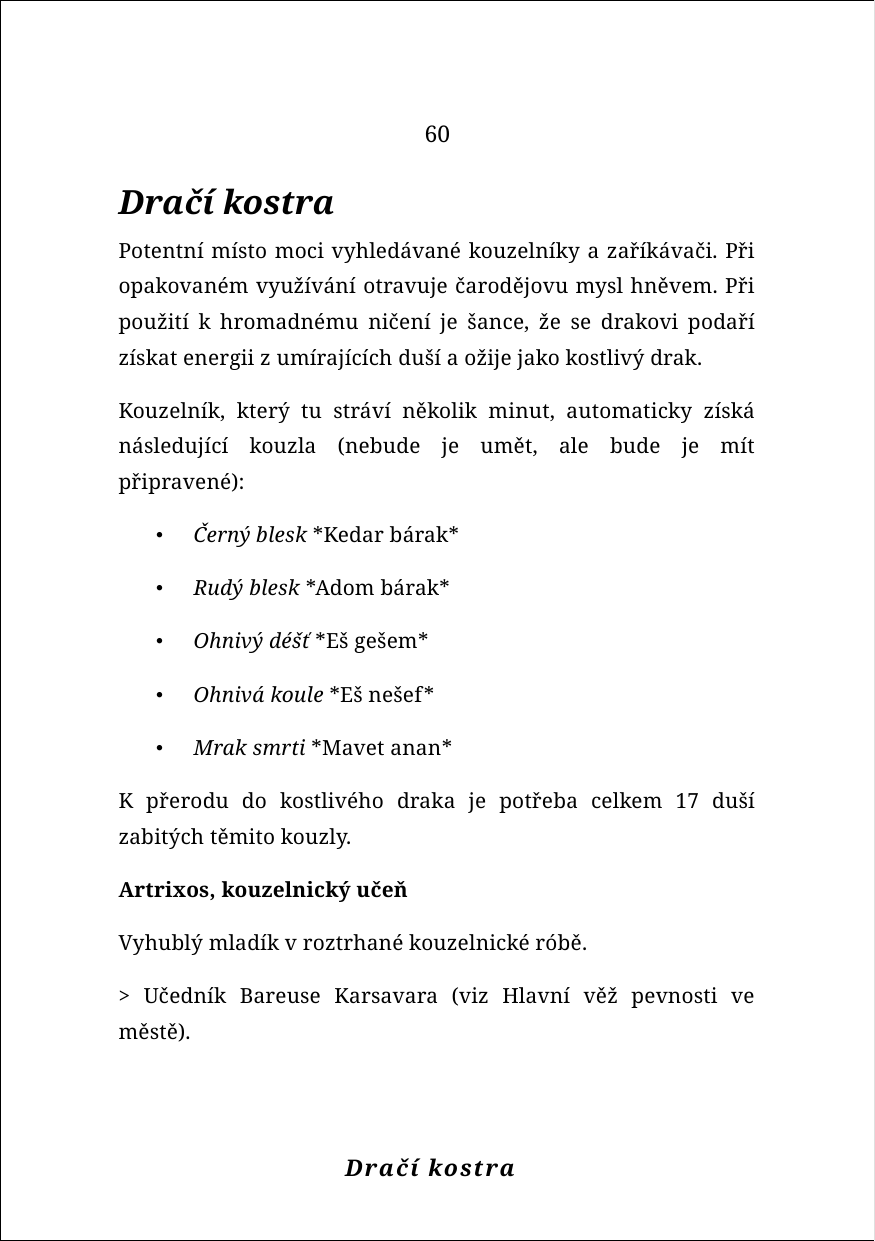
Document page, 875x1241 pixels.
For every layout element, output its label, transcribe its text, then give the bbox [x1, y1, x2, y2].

text K přerodu do kostlivého draka je potřeba celkem 17 duší zabitých těmito kouzly. [118, 786, 756, 850]
list Mrak smrti *Mavet anan* [156, 733, 756, 762]
list Rudý blesk *Adom bárak* [156, 573, 756, 602]
text Artrixos, kouzelnický učeň [118, 875, 756, 903]
subtitle Dračí kostra [118, 179, 756, 224]
text Kouzelník, který tu stráví několik minut, automaticky získá následující kouzla (nebude je umět, ale bude je mít připravené): [118, 396, 756, 495]
list Ohnivý déšť *Eš gešem* [156, 627, 756, 655]
text Vyhublý mladík v roztrhané kouzelnické róbě. [118, 928, 756, 957]
list Ohnivá koule *Eš nešef* [156, 680, 756, 708]
text Potentní místo moci vyhledávané kouzelníky a zaříkávači. Při opakovaném využívání otravuje čarodějovu mysl hněvem. Při použití k hromadnému ničení je šance, že se drakovi podaří získat energii z umírajících duší a ožije jako kostlivý drak. [118, 236, 756, 371]
list Černý blesk *Kedar bárak* [156, 520, 756, 549]
text > Učedník Bareuse Karsavara (viz Hlavní věž pevnosti ve městě). [118, 982, 756, 1046]
